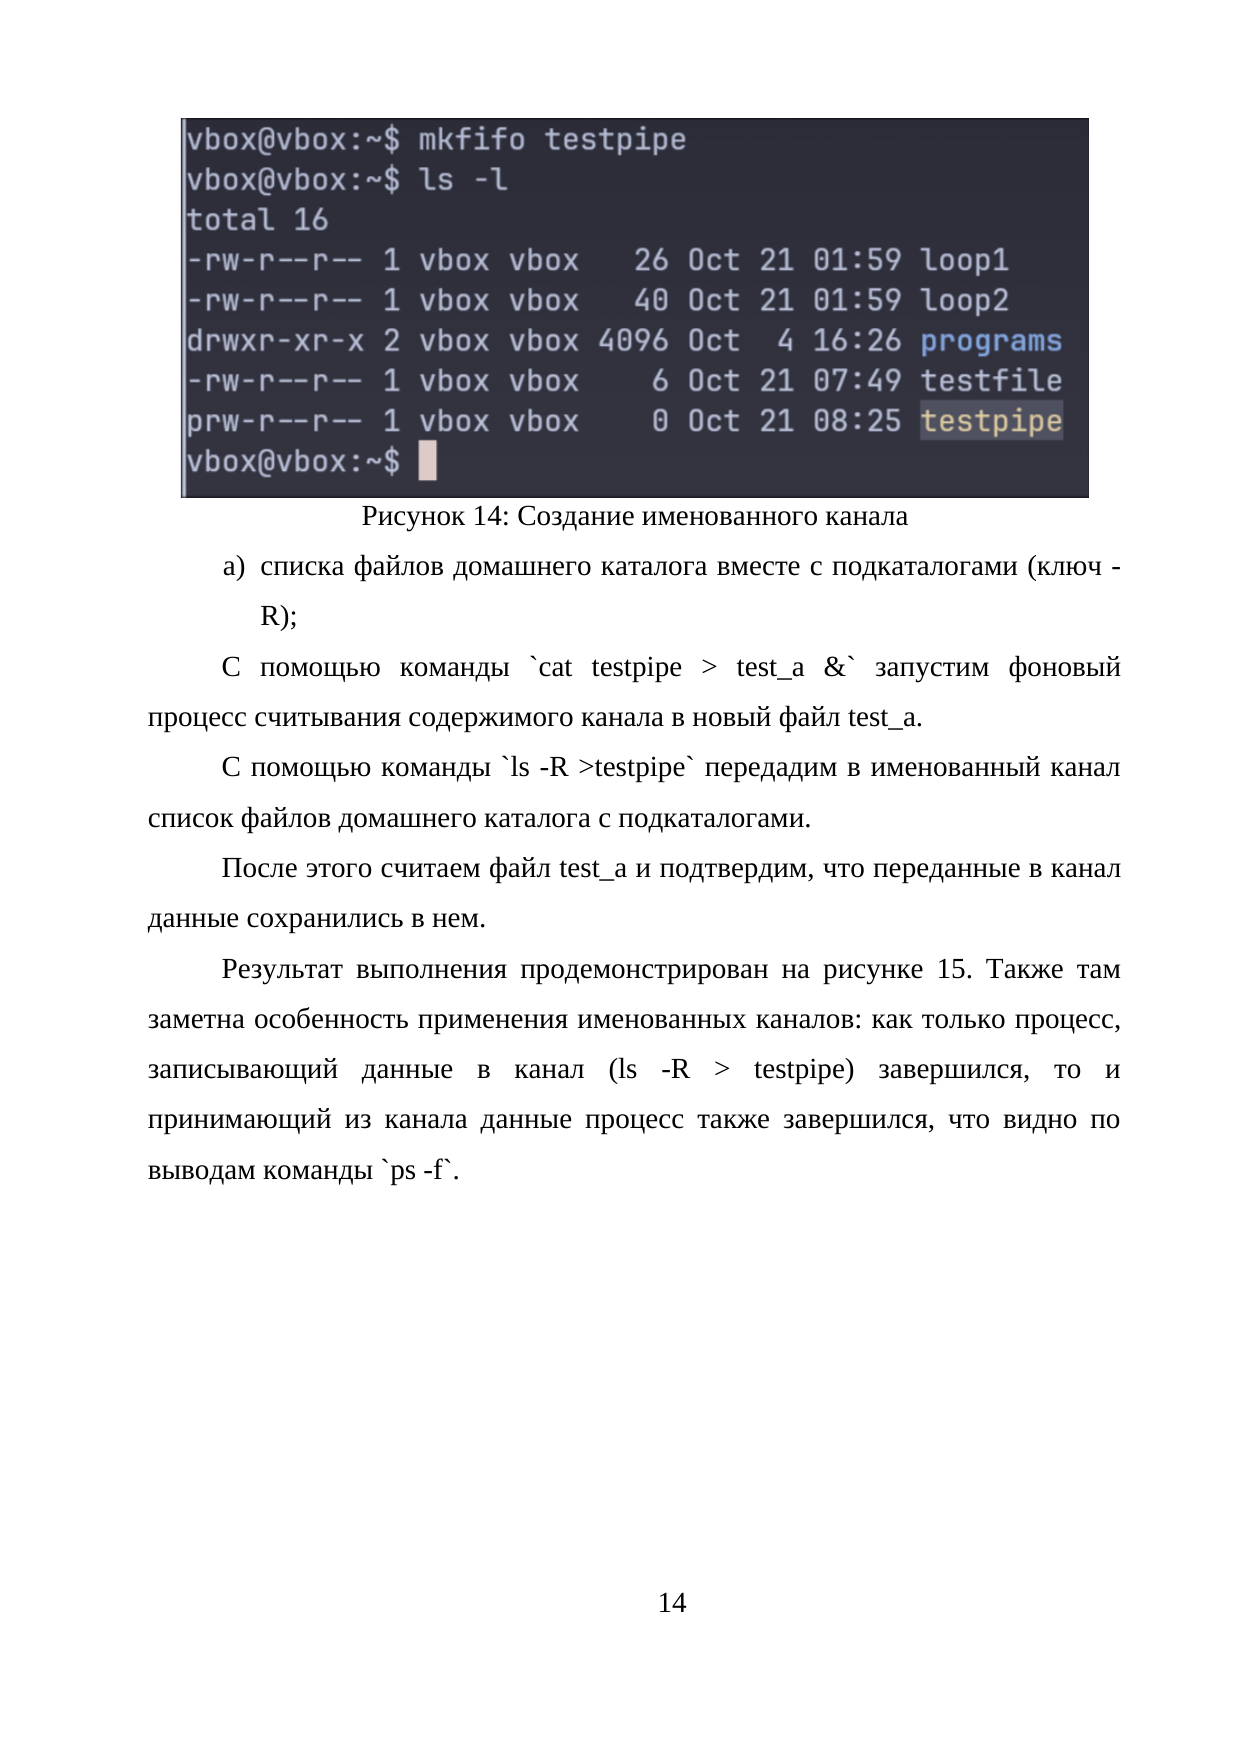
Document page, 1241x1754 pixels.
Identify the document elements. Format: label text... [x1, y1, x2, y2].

list списка файлов домашнего каталога вместе с подкаталогами (ключ -R); [223, 548, 1122, 632]
text После этого считаем файл test_a и подтвердим, что переданные в канал данные сохранились в нем. [148, 850, 1122, 934]
text С помощью команды `ls -R >testpipe` передадим в именованный канал список файлов домашнего каталога с подкаталогами. [148, 749, 1122, 833]
text Рисунок 14: Создание именованного канала [181, 498, 1089, 531]
picture [180, 118, 1089, 498]
text Результат выполнения продемонстрирован на рисунке 15. Также там заметна особенность применения именованных каналов: как только процесс, записывающий данные в канал (ls -R > testpipe) завершился, то и принимающий из канала данные процесс также завершился, что видно по выводам команды `ps -f`. [148, 951, 1122, 1186]
text С помощью команды `cat testpipe > test_a &` запустим фоновый процесс считывания содержимого канала в новый файл test_a. [148, 649, 1122, 733]
